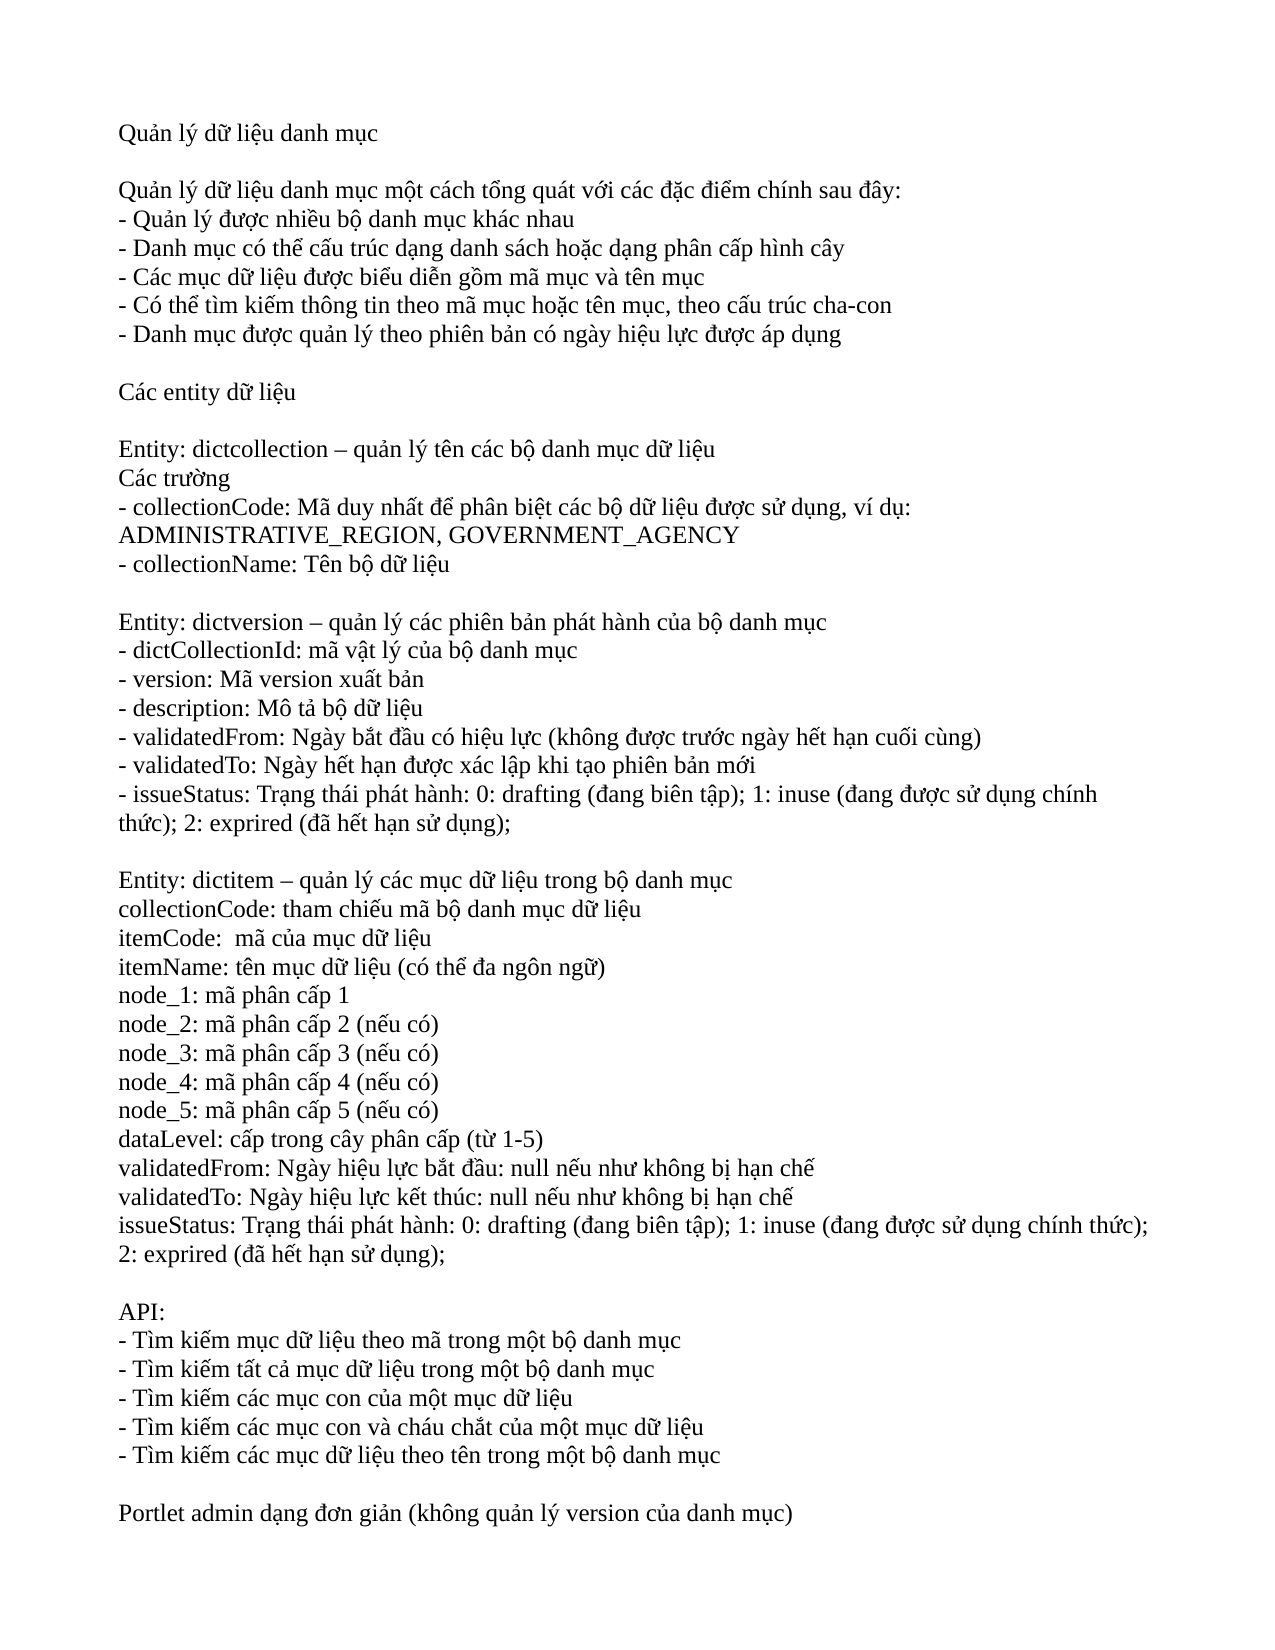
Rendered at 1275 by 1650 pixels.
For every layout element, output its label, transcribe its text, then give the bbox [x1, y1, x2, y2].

text Các entity dữ liệu [118, 377, 1157, 406]
text validatedTo: Ngày hiệu lực kết thúc: null nếu như không bị hạn chế [118, 1182, 1157, 1211]
text Quản lý dữ liệu danh mục [118, 118, 1157, 147]
text dataLevel: cấp trong cây phân cấp (từ 1-5) [118, 1124, 1157, 1153]
text - description: Mô tả bộ dữ liệu [118, 693, 1157, 722]
text - Tìm kiếm mục dữ liệu theo mã trong một bộ danh mục [118, 1326, 1157, 1354]
text - Tìm kiếm các mục con của một mục dữ liệu [118, 1383, 1157, 1412]
text - Tìm kiếm các mục dữ liệu theo tên trong một bộ danh mục [118, 1441, 1157, 1469]
text - issueStatus: Trạng thái phát hành: 0: drafting (đang biên tập); 1: inuse (đang được sử dụng chính thức); 2: exprired (đã hết hạn sử dụng); [118, 779, 1157, 837]
text Quản lý dữ liệu danh mục một cách tổng quát với các đặc điểm chính sau đây: [118, 176, 1157, 204]
text issueStatus: Trạng thái phát hành: 0: drafting (đang biên tập); 1: inuse (đang được sử dụng chính thức); 2: exprired (đã hết hạn sử dụng); [118, 1211, 1157, 1268]
text - Danh mục được quản lý theo phiên bản có ngày hiệu lực được áp dụng [118, 319, 1157, 348]
text itemCode: mã của mục dữ liệu [118, 923, 1157, 952]
text - validatedTo: Ngày hết hạn được xác lập khi tạo phiên bản mới [118, 751, 1157, 779]
text - Tìm kiếm các mục con và cháu chắt của một mục dữ liệu [118, 1412, 1157, 1441]
text Các trường [118, 463, 1157, 492]
text Entity: dictversion – quản lý các phiên bản phát hành của bộ danh mục [118, 607, 1157, 636]
text - validatedFrom: Ngày bắt đầu có hiệu lực (không được trước ngày hết hạn cuối cùng) [118, 722, 1157, 751]
text API: [118, 1297, 1157, 1326]
text node_1: mã phân cấp 1 [118, 981, 1157, 1009]
text node_3: mã phân cấp 3 (nếu có) [118, 1038, 1157, 1067]
text - collectionCode: Mã duy nhất để phân biệt các bộ dữ liệu được sử dụng, ví dụ: ADMINISTRATIVE_REGION, GOVERNMENT_AGENCY [118, 492, 1157, 549]
text itemName: tên mục dữ liệu (có thể đa ngôn ngữ) [118, 952, 1157, 981]
text - dictCollectionId: mã vật lý của bộ danh mục [118, 636, 1157, 664]
text node_5: mã phân cấp 5 (nếu có) [118, 1096, 1157, 1124]
text Portlet admin dạng đơn giản (không quản lý version của danh mục) [118, 1498, 1157, 1527]
text node_2: mã phân cấp 2 (nếu có) [118, 1009, 1157, 1038]
text validatedFrom: Ngày hiệu lực bắt đầu: null nếu như không bị hạn chế [118, 1153, 1157, 1182]
text - version: Mã version xuất bản [118, 664, 1157, 693]
text Entity: dictcollection – quản lý tên các bộ danh mục dữ liệu [118, 434, 1157, 463]
text - Các mục dữ liệu được biểu diễn gồm mã mục và tên mục [118, 262, 1157, 291]
text - Tìm kiếm tất cả mục dữ liệu trong một bộ danh mục [118, 1354, 1157, 1383]
text - collectionName: Tên bộ dữ liệu [118, 549, 1157, 578]
text - Danh mục có thể cấu trúc dạng danh sách hoặc dạng phân cấp hình cây [118, 233, 1157, 262]
text collectionCode: tham chiếu mã bộ danh mục dữ liệu [118, 894, 1157, 923]
text node_4: mã phân cấp 4 (nếu có) [118, 1067, 1157, 1096]
text - Quản lý được nhiều bộ danh mục khác nhau [118, 204, 1157, 233]
text Entity: dictitem – quản lý các mục dữ liệu trong bộ danh mục [118, 866, 1157, 894]
text - Có thể tìm kiếm thông tin theo mã mục hoặc tên mục, theo cấu trúc cha-con [118, 291, 1157, 319]
